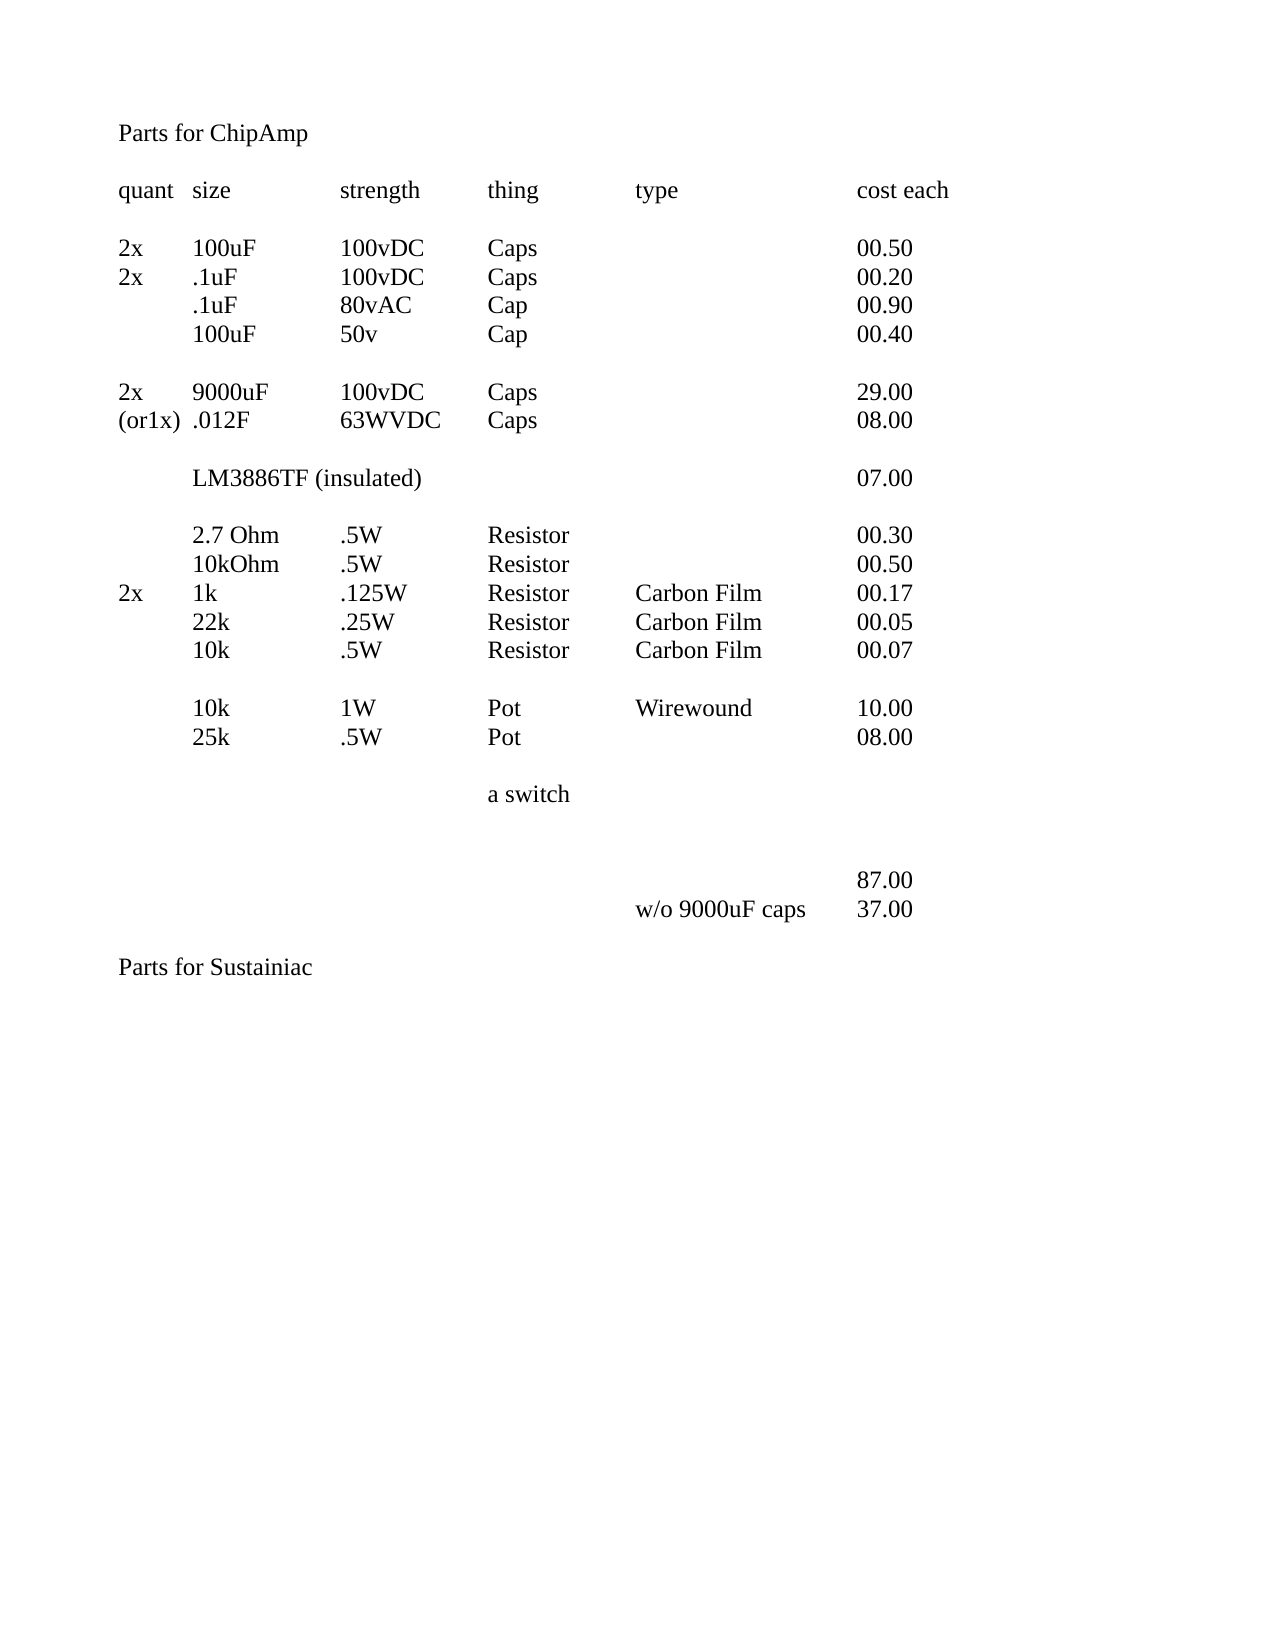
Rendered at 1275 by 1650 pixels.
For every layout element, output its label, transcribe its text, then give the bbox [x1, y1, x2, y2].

text 87.00 [118, 866, 1157, 894]
text 2x 1k .125W Resistor Carbon Film 00.17 [118, 578, 1157, 607]
text 10k .5W Resistor Carbon Film 00.07 [118, 636, 1157, 664]
text LM3886TF (insulated) 07.00 [118, 463, 1157, 492]
text 25k .5W Pot 08.00 [118, 722, 1157, 751]
text 2x 100uF 100vDC Caps 00.50 [118, 233, 1157, 262]
text 2.7 Ohm .5W Resistor 00.30 [118, 521, 1157, 549]
text 100uF 50v Cap 00.40 [118, 319, 1157, 348]
text Parts for ChipAmp [118, 118, 1157, 147]
text (or1x) .012F 63WVDC Caps 08.00 [118, 406, 1157, 434]
text 10k 1W Pot Wirewound 10.00 [118, 693, 1157, 722]
text 2x 9000uF 100vDC Caps 29.00 [118, 377, 1157, 406]
text w/o 9000uF caps 37.00 [118, 894, 1157, 923]
text 22k .25W Resistor Carbon Film 00.05 [118, 607, 1157, 636]
text 10kOhm .5W Resistor 00.50 [118, 549, 1157, 578]
text .1uF 80vAC Cap 00.90 [118, 291, 1157, 319]
text quant size strength thing type cost each [118, 176, 1157, 204]
text Parts for Sustainiac [118, 952, 1157, 981]
text a switch [118, 779, 1157, 808]
text 2x .1uF 100vDC Caps 00.20 [118, 262, 1157, 291]
